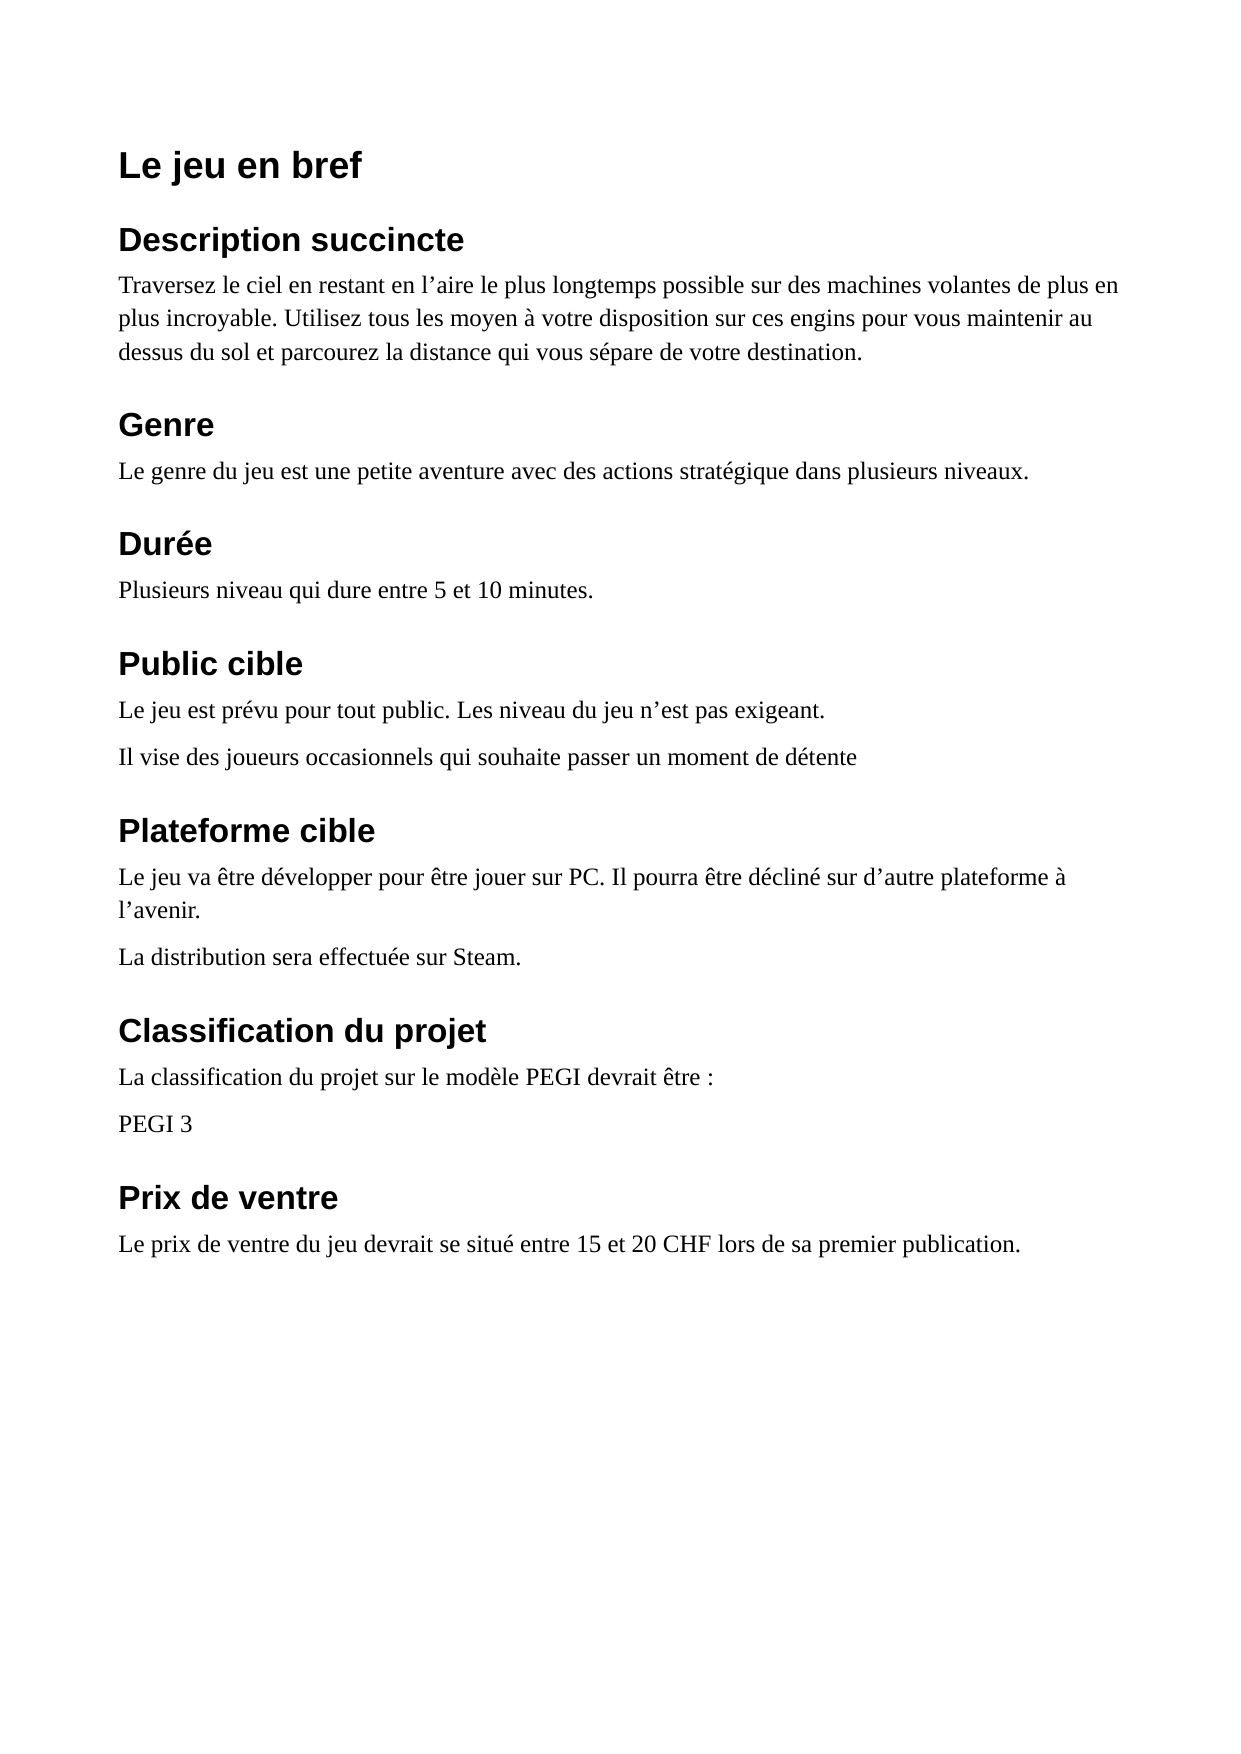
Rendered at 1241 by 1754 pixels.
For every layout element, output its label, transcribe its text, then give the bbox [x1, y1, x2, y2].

subtitle Public cible [118, 644, 1122, 682]
text Traversez le ciel en restant en l’aire le plus longtemps possible sur des machines volantes de plus en plus incroyable. Utilisez tous les moyen à votre disposition sur ces engins pour vous maintenir au dessus du sol et parcourez la distance qui vous sépare de votre destination. [118, 271, 1122, 365]
text Il vise des joueurs occasionnels qui souhaite passer un moment de détente [118, 742, 1122, 771]
text Le jeu va être développer pour être jouer sur PC. Il pourra être décliné sur d’autre plateforme à l’avenir. [118, 862, 1122, 923]
text Le genre du jeu est une petite aventure avec des actions stratégique dans plusieurs niveaux. [118, 456, 1122, 485]
text La distribution sera effectuée sur Steam. [118, 942, 1122, 971]
text PEGI 3 [118, 1109, 1122, 1138]
text La classification du projet sur le modèle PEGI devrait être : [118, 1062, 1122, 1090]
subtitle Genre [118, 405, 1122, 443]
subtitle Description succincte [118, 219, 1122, 258]
subtitle Le jeu en bref [118, 143, 1122, 186]
subtitle Plateforme cible [118, 811, 1122, 849]
subtitle Classification du projet [118, 1011, 1122, 1049]
text Le jeu est prévu pour tout public. Les niveau du jeu n’est pas exigeant. [118, 695, 1122, 723]
subtitle Prix de ventre [118, 1178, 1122, 1216]
text Plusieurs niveau qui dure entre 5 et 10 minutes. [118, 575, 1122, 604]
subtitle Durée [118, 524, 1122, 563]
text Le prix de ventre du jeu devrait se situé entre 15 et 20 CHF lors de sa premier publication. [118, 1229, 1122, 1257]
